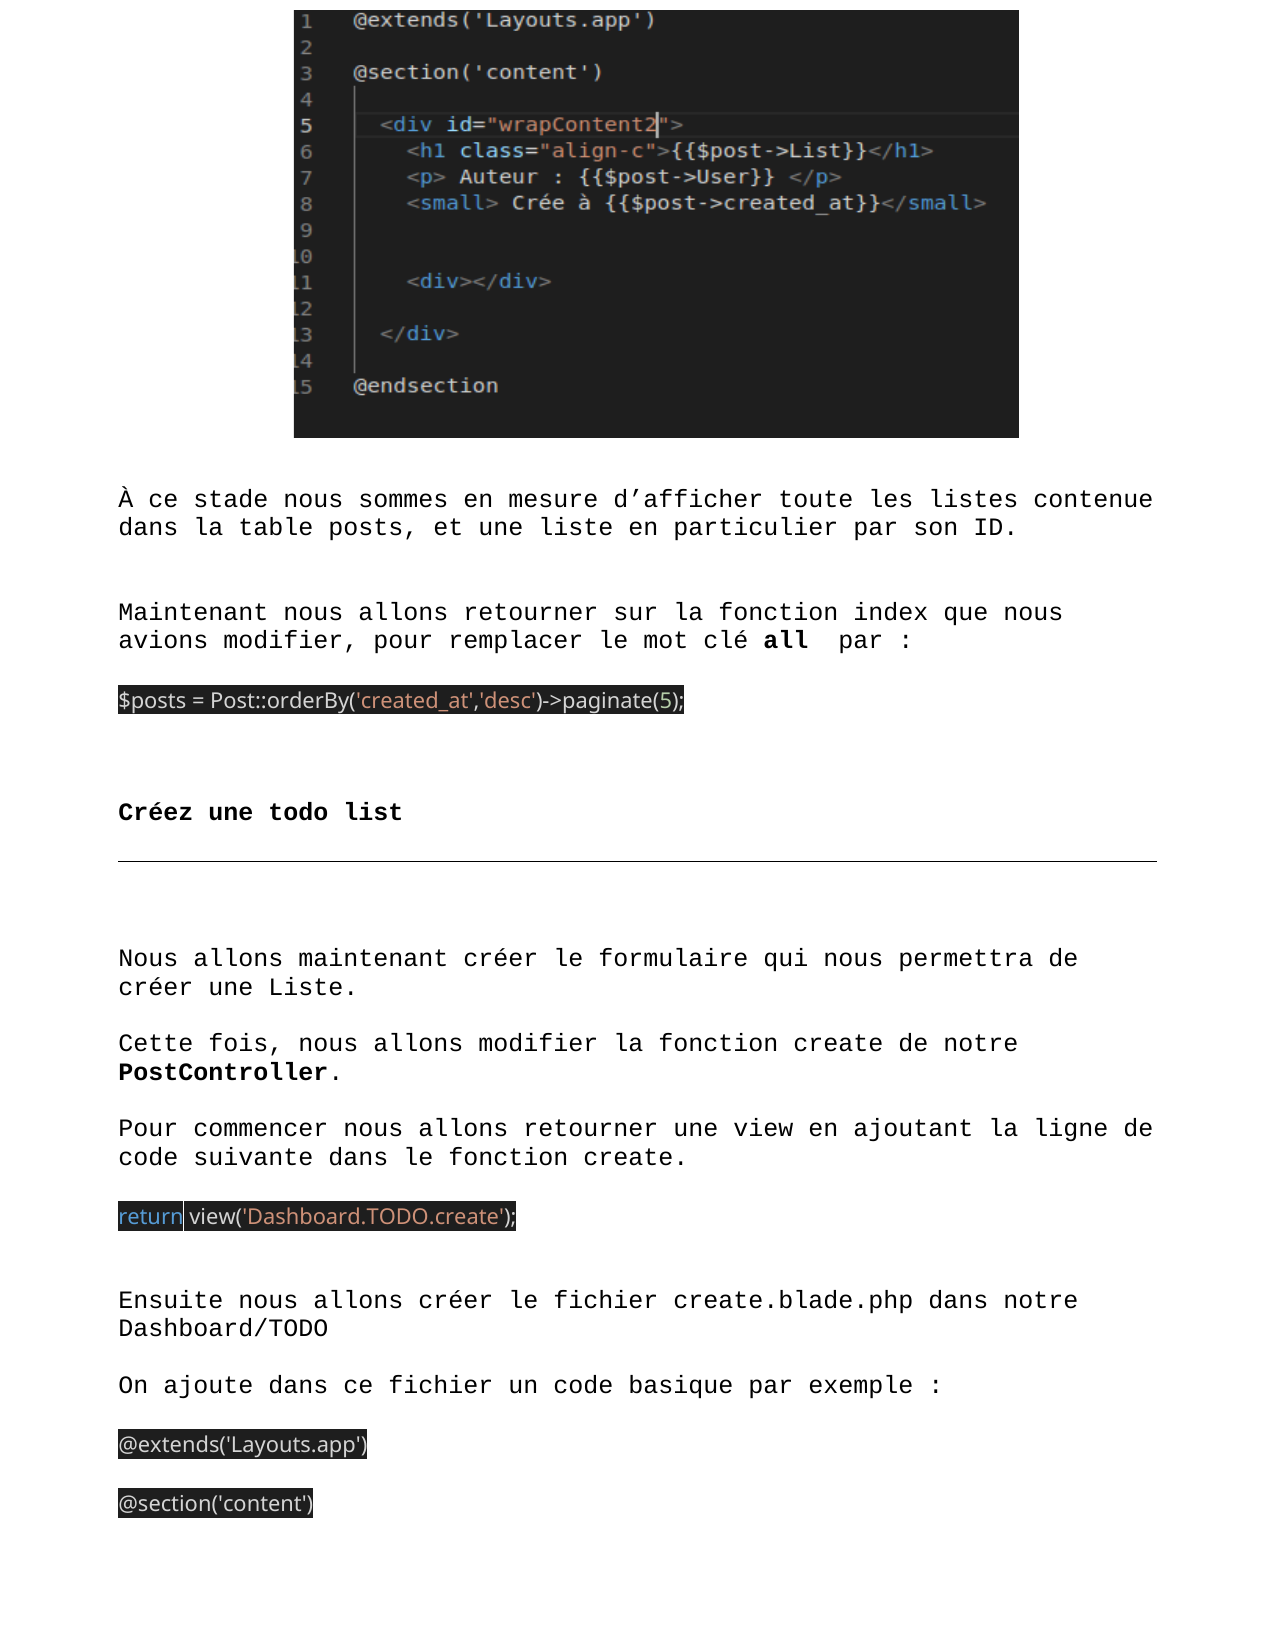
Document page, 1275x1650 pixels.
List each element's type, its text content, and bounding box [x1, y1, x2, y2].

picture [293, 10, 1019, 438]
text On ajoute dans ce fichier un code basique par exemple : [118, 1372, 1157, 1401]
text @extends('Layouts.app') [118, 1429, 1157, 1459]
text return view('Dashboard.TODO.create'); [118, 1201, 1157, 1231]
text $posts = Post::orderBy('created_at','desc')->paginate(5); [118, 685, 1157, 714]
text @section('content') [118, 1488, 1157, 1518]
text Maintenant nous allons retourner sur la fonction index que nous avions modifier, pour remplacer le mot clé all par : [118, 600, 1157, 656]
text Cette fois, nous allons modifier la fonction create de notre PostController. [118, 1031, 1157, 1087]
text Ensuite nous allons créer le fichier create.blade.php dans notre Dashboard/TODO [118, 1287, 1157, 1344]
text Nous allons maintenant créer le formulaire qui nous permettra de créer une Liste. [118, 946, 1157, 1002]
text Pour commencer nous allons retourner une view en ajoutant la ligne de code suivante dans le fonction create. [118, 1116, 1157, 1172]
text Créez une todo list [118, 799, 1157, 828]
text À ce stade nous sommes en mesure d’afficher toute les listes contenue dans la table posts, et une liste en particulier par son ID. [118, 486, 1157, 543]
